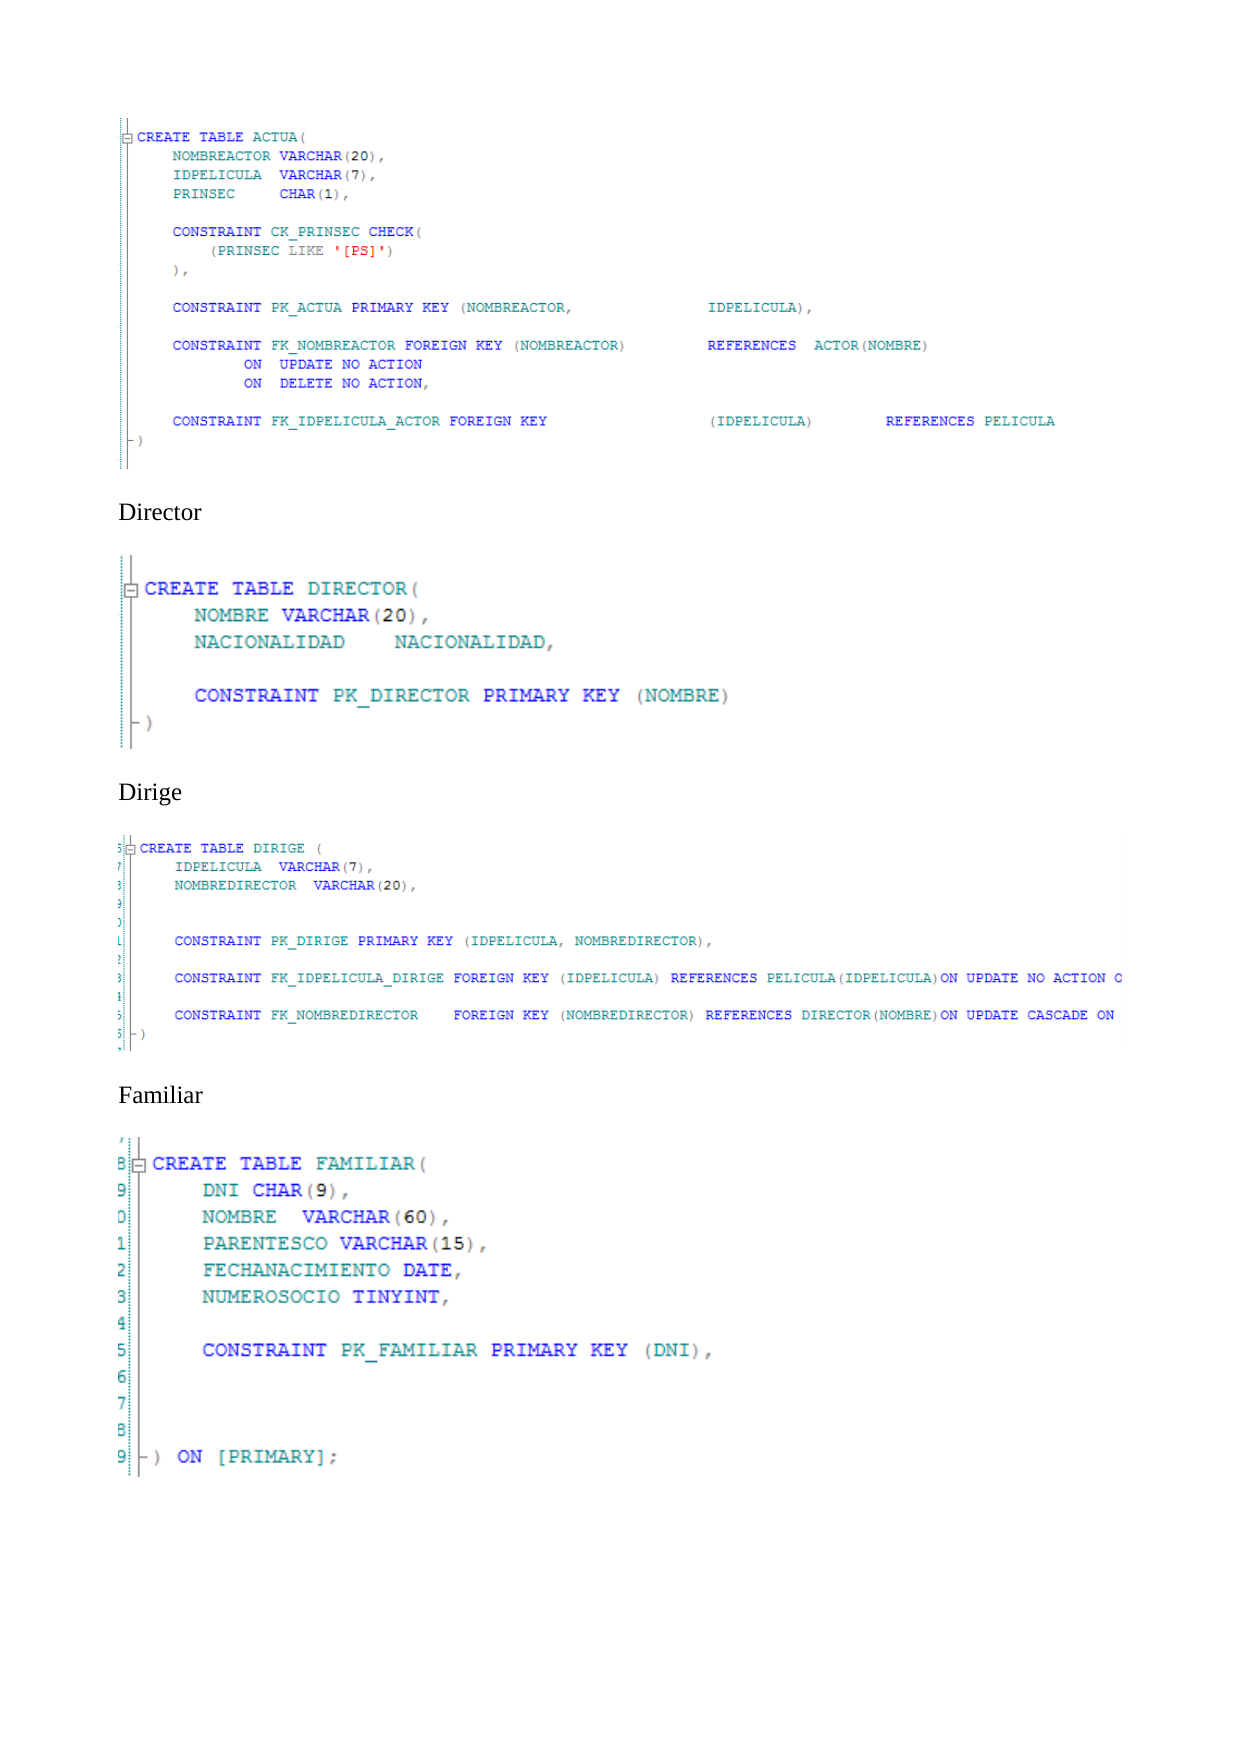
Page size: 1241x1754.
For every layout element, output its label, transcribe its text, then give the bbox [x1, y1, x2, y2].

picture [118, 118, 1123, 469]
picture [118, 555, 861, 749]
picture [118, 1137, 808, 1477]
picture [118, 835, 1123, 1051]
text Familiar [118, 1080, 1122, 1108]
text Director [118, 497, 1122, 526]
text Dirige [118, 777, 1122, 806]
